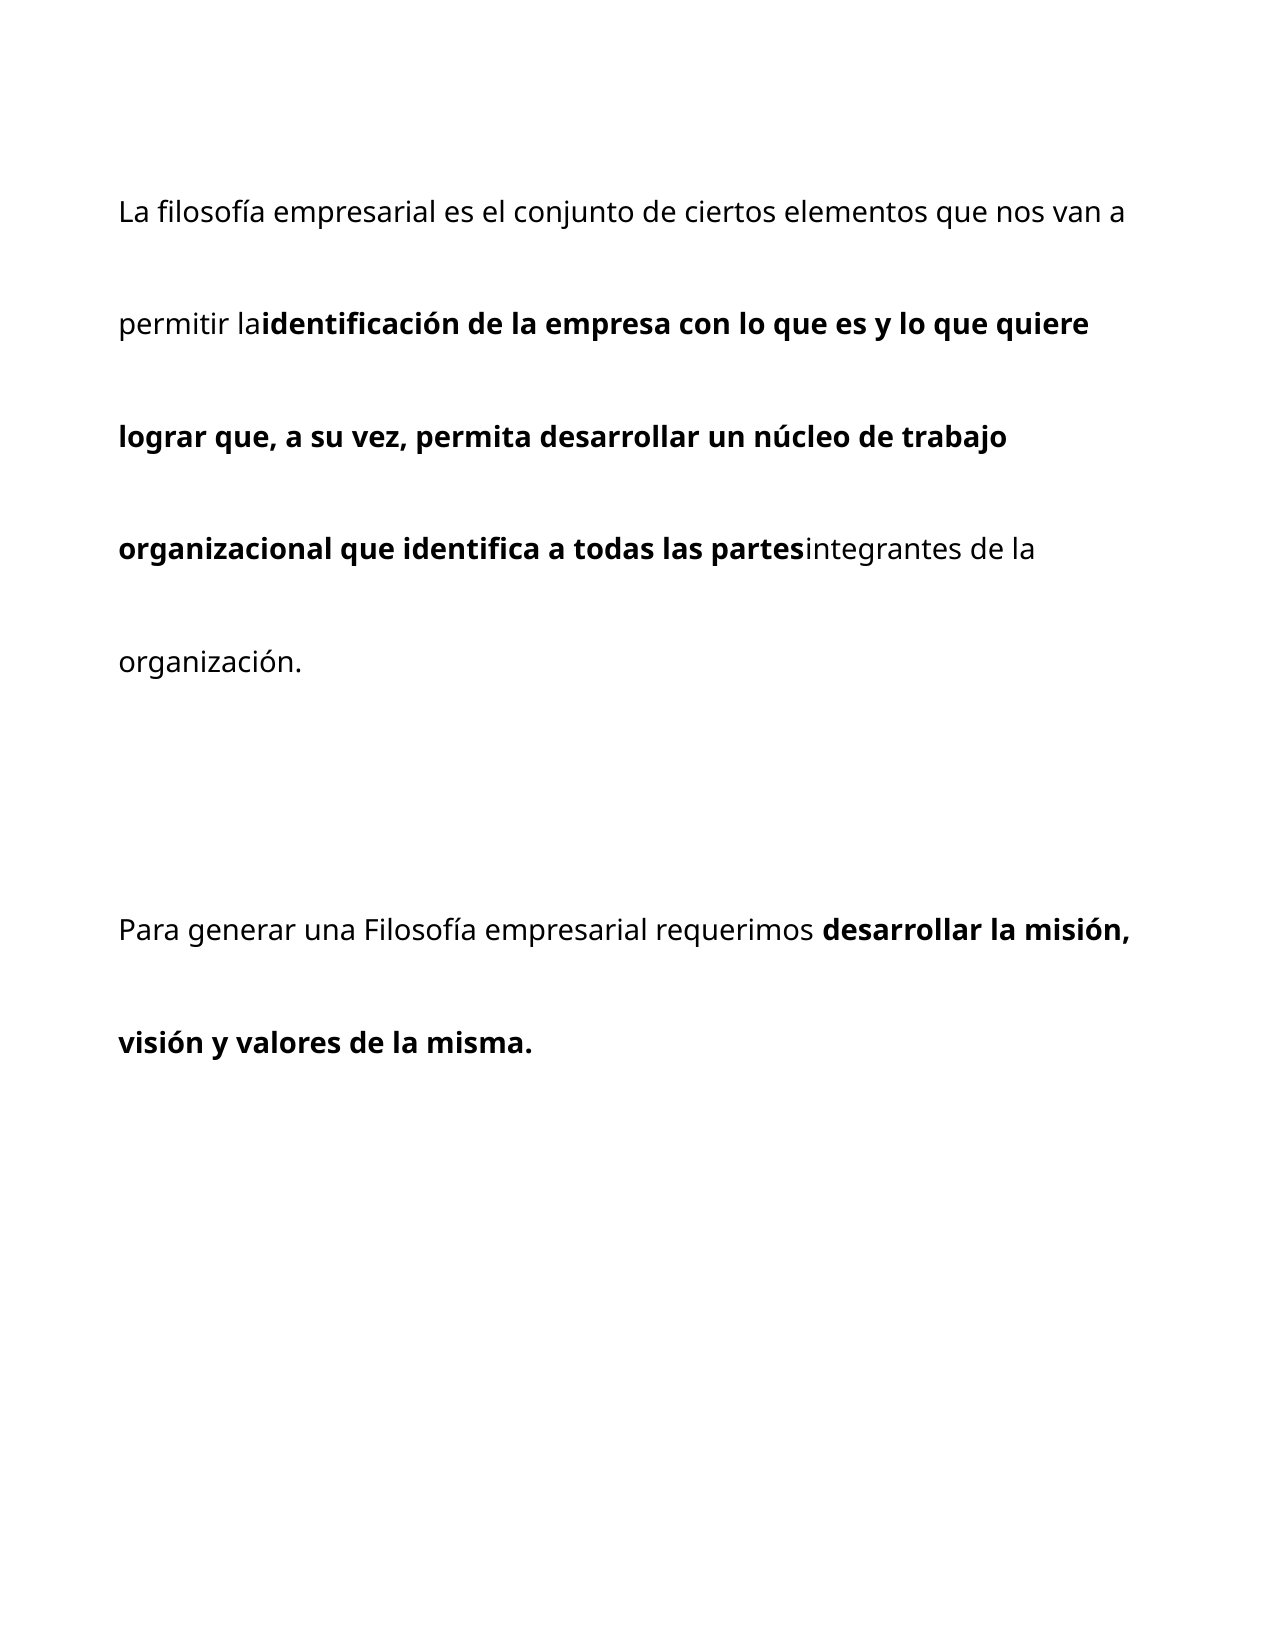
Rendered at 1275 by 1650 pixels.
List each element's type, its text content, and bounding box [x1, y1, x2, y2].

text Para generar una Filosofía empresarial requerimos desarrollar la misión, visión y valores de la misma. [118, 837, 1157, 1062]
text La filosofía empresarial es el conjunto de ciertos elementos que nos van a permitir laidentificación de la empresa con lo que es y lo que quiere lograr que, a su vez, permita desarrollar un núcleo de trabajo organizacional que identifica a todas las partesintegrantes de la organización. [118, 118, 1157, 681]
